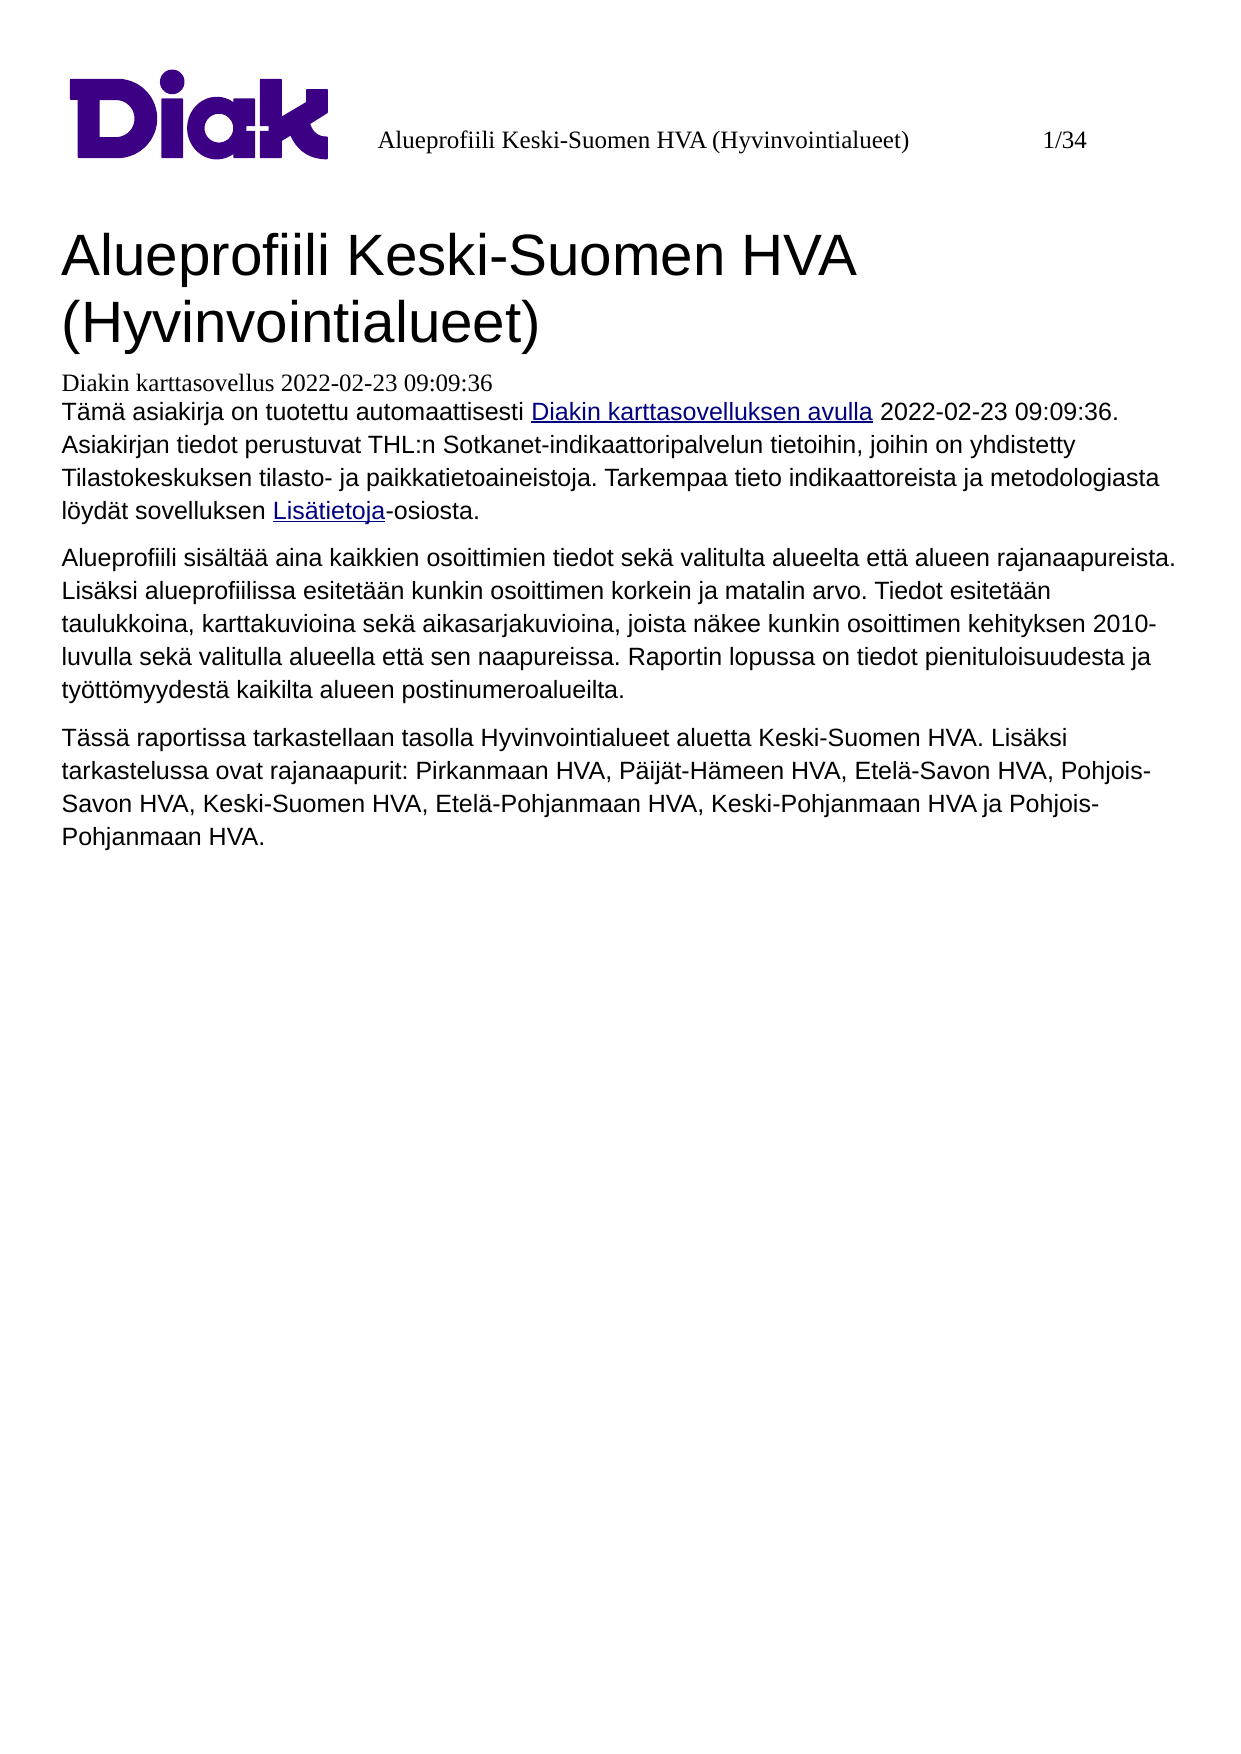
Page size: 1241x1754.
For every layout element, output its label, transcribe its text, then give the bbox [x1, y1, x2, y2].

text Diakin karttasovellus 2022-02-23 09:09:36 [61, 368, 1179, 397]
text Tässä raportissa tarkastellaan tasolla Hyvinvointialueet aluetta Keski-Suomen HVA. Lisäksi tarkastelussa ovat rajanaapurit: Pirkanmaan HVA, Päijät-Hämeen HVA, Etelä-Savon HVA, Pohjois-Savon HVA, Keski-Suomen HVA, Etelä-Pohjanmaan HVA, Keski-Pohjanmaan HVA ja Pohjois-Pohjanmaan HVA. [61, 723, 1179, 851]
title Alueprofiili Keski-Suomen HVA (Hyvinvointialueet) [61, 221, 1179, 355]
text Alueprofiili sisältää aina kaikkien osoittimien tiedot sekä valitulta alueelta että alueen rajanaapureista. Lisäksi alueprofiilissa esitetään kunkin osoittimen korkein ja matalin arvo. Tiedot esitetään taulukkoina, karttakuvioina sekä aikasarjakuvioina, joista näkee kunkin osoittimen kehityksen 2010-luvulla sekä valitulla alueella että sen naapureissa. Raportin lopussa on tiedot pienituloisuudesta ja työttömyydestä kaikilta alueen postinumeroalueilta. [61, 543, 1179, 704]
text Tämä asiakirja on tuotettu automaattisesti Diakin karttasovelluksen avulla 2022-02-23 09:09:36. Asiakirjan tiedot perustuvat THL:n Sotkanet-indikaattoripalvelun tietoihin, joihin on yhdistetty Tilastokeskuksen tilasto- ja paikkatietoaineistoja. Tarkempaa tieto indikaattoreista ja metodologiasta löydät sovelluksen Lisätietoja-osiosta. [61, 397, 1179, 524]
